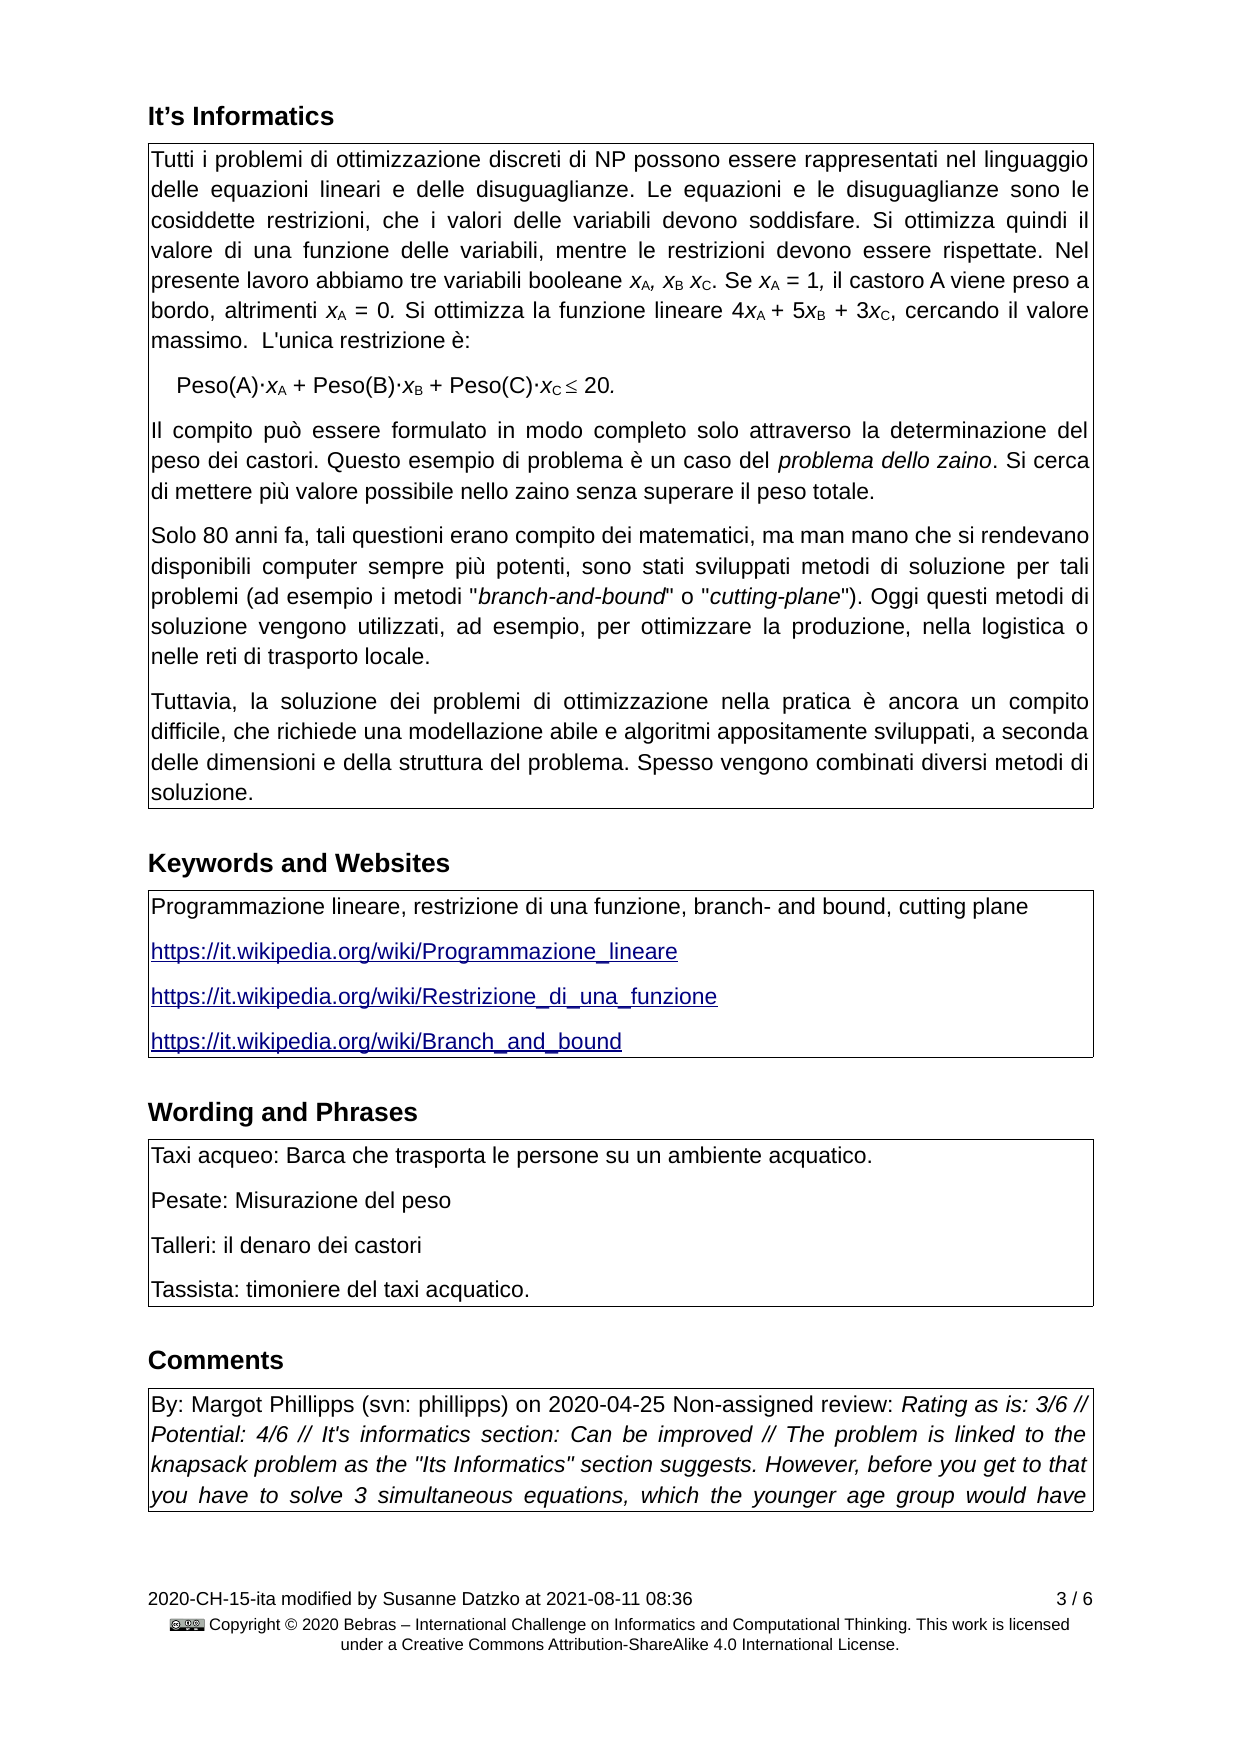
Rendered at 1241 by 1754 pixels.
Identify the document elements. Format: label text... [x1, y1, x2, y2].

text Solo 80 anni fa, tali questioni erano compito dei matematici, ma man mano che si rendevano disponibili computer sempre più potenti, sono stati sviluppati metodi di soluzione per tali problemi (ad esempio i metodi "branch-and-bound" o "cutting-plane"). Oggi questi metodi di soluzione vengono utilizzati, ad esempio, per ottimizzare la produzione, nella logistica o nelle reti di trasporto locale. [149, 519, 1093, 670]
text https://it.wikipedia.org/wiki/Programmazione_lineare [149, 935, 1093, 964]
text Taxi acqueo: Barca che trasporta le persone su un ambiente acquatico. [149, 1140, 1093, 1168]
text Pesate: Misurazione del peso [149, 1184, 1093, 1213]
subtitle Keywords and Websites [148, 847, 1093, 878]
text By: Margot Phillipps (svn: phillipps) on 2020-04-25 Non-assigned review: Rating as is: 3/6 // Potential: 4/6 // It's informatics section: Can be improved // The problem is linked to the knapsack problem as the "Its Informatics" section suggests. However, before you get to that you have to solve 3 simultaneous equations, which the younger age group would have [149, 1389, 1093, 1511]
text Talleri: il denaro dei castori [149, 1229, 1093, 1258]
text Peso(A)⋅xA + Peso(B)⋅xB + Peso(C)⋅xC ≤ 20. [149, 369, 1093, 399]
subtitle Wording and Phrases [148, 1096, 1093, 1127]
text Programmazione lineare, restrizione di una funzione, branch- and bound, cutting plane [149, 891, 1093, 919]
text Il compito può essere formulato in modo completo solo attraverso la determinazione del peso dei castori. Questo esempio di problema è un caso del problema dello zaino. Si cerca di mettere più valore possibile nello zaino senza superare il peso totale. [149, 414, 1093, 504]
subtitle It’s Informatics [148, 100, 1093, 131]
text https://it.wikipedia.org/wiki/Branch_and_bound [149, 1024, 1093, 1057]
text Tutti i problemi di ottimizzazione discreti di NP possono essere rappresentati nel linguaggio delle equazioni lineari e delle disuguaglianze. Le equazioni e le disuguaglianze sono le cosiddette restrizioni, che i valori delle variabili devono soddisfare. Si ottimizza quindi il valore di una funzione delle variabili, mentre le restrizioni devono essere rispettate. Nel presente lavoro abbiamo tre variabili booleane xA, xB xC. Se xA = 1, il castoro A viene preso a bordo, altrimenti xA = 0. Si ottimizza la funzione lineare 4xA + 5xB + 3xC, cercando il valore massimo. L'unica restrizione è: [149, 144, 1093, 354]
subtitle Comments [148, 1345, 1093, 1375]
text Tuttavia, la soluzione dei problemi di ottimizzazione nella pratica è ancora un compito difficile, che richiede una modellazione abile e algoritmi appositamente sviluppati, a seconda delle dimensioni e della struttura del problema. Spesso vengono combinati diversi metodi di soluzione. [149, 685, 1093, 808]
text Tassista: timoniere del taxi acquatico. [149, 1273, 1093, 1306]
text https://it.wikipedia.org/wiki/Restrizione_di_una_funzione [149, 980, 1093, 1009]
